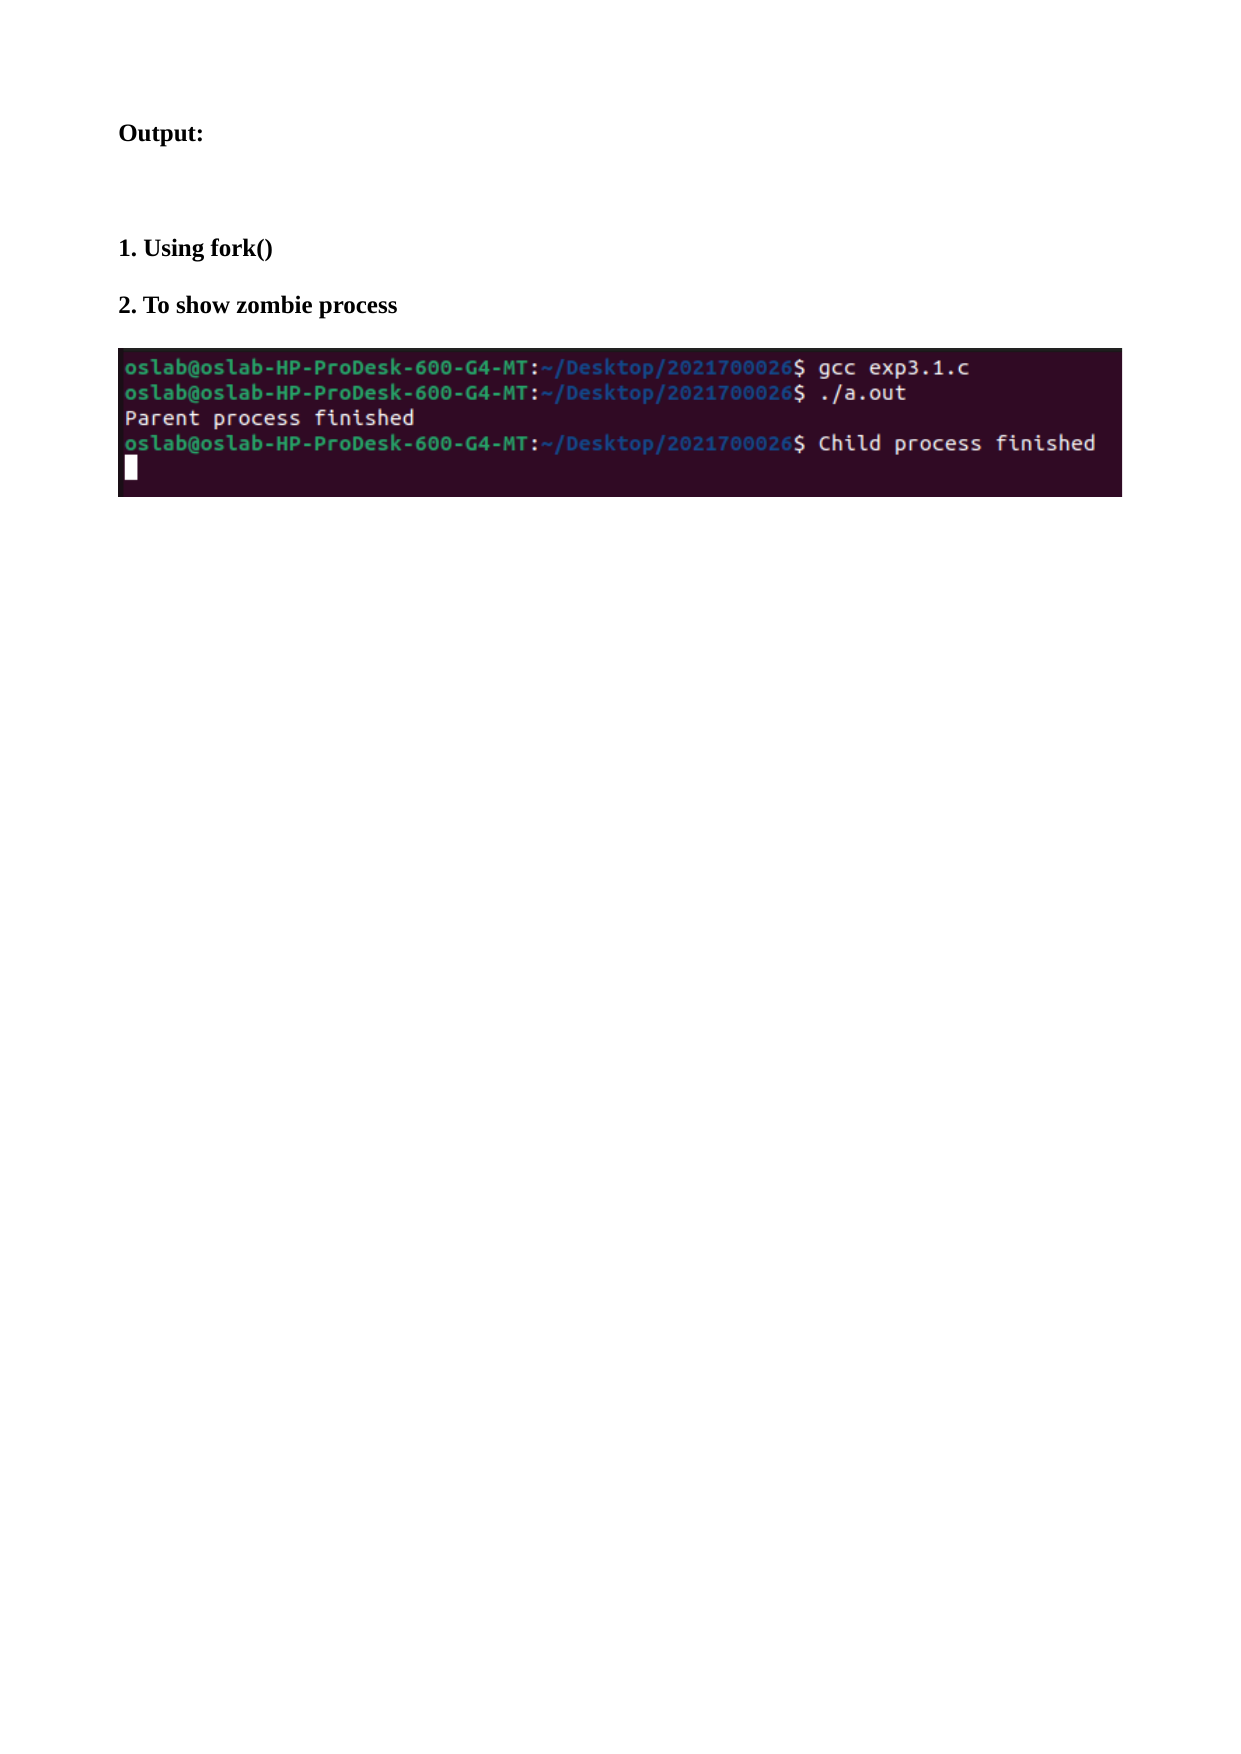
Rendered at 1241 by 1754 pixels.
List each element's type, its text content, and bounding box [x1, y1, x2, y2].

text Output: [118, 118, 1122, 147]
text 1. Using fork() [118, 233, 1122, 262]
text 2. To show zombie process [118, 291, 1122, 319]
